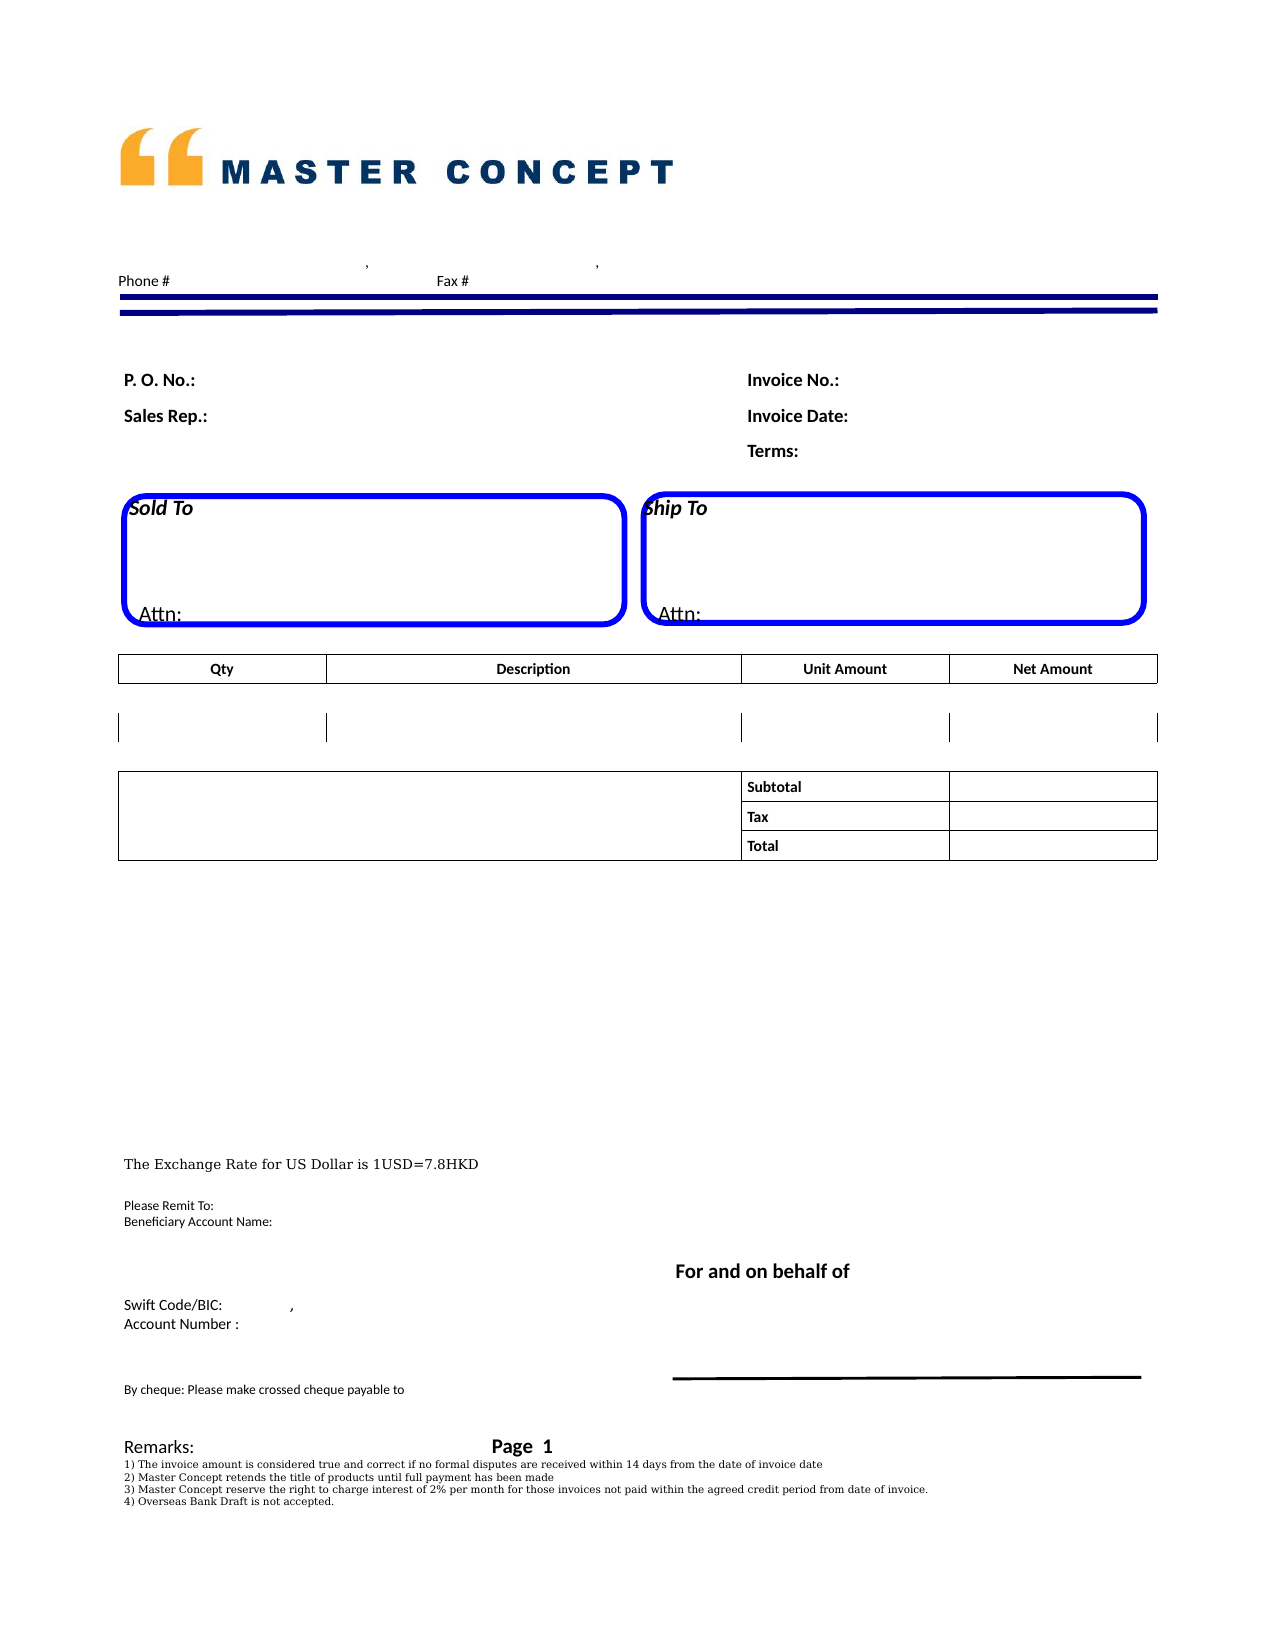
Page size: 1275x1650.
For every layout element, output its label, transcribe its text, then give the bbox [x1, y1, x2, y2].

table_cell Invoice Date: [741, 398, 949, 433]
table_cell <o.user_id.name or ''> [326, 398, 533, 433]
table_cell <line[2]> [742, 713, 949, 742]
text <for each="o in objects"> [118, 341, 1157, 363]
table_header <o.number or ''> [949, 363, 1157, 398]
table_cell <o.payment_term.name or ''> [949, 434, 1157, 469]
table_header <invoice_title> [534, 363, 741, 469]
table_cell Sold To <o.partner_id.name or ''> <(o.address_invoice_id.city or '')><(o.address_invoice_id.street or '')> Attn:<o.address_invoice_id.name or ''> Tel:<o.address_invoice_id.phone or ''> [118, 488, 637, 630]
table_cell <o.currency_id and o.currency_id.name> <formatLang(o.amount_total)> [950, 831, 1157, 860]
table_cell <for each="line in lines(o)"> [118, 684, 1157, 712]
table_cell Terms: [741, 434, 949, 469]
table_cell [326, 434, 533, 469]
table_cell Tax [742, 802, 949, 830]
table_cell Sales Rep.: [118, 398, 326, 433]
table_cell [118, 434, 326, 469]
table_cell Net Amount [950, 655, 1157, 683]
table_cell Total [742, 831, 949, 860]
table_cell Subtotal [742, 772, 949, 801]
table_header Invoice No.: [741, 363, 949, 398]
table_cell Ship To <o.partner_id.name or ''> <o.address_contact_id.city or ''><o.address_contact_id.street or ''> Attn:<o.address_contact_id.name or ''> Tel:<o.address_contact_id.phone or ''> [637, 488, 1157, 630]
table_cell <line[0]> [119, 713, 326, 742]
table_header P. O. No.: [118, 363, 326, 398]
table_cell <o.currency_id and o.currency_id.name> <formatLang(o.amount_untaxed)> [950, 772, 1157, 801]
table_cell Unit Amount [742, 655, 949, 683]
table_cell <line[1]> [327, 713, 741, 742]
table_cell [118, 469, 1157, 488]
text </for> [118, 861, 1157, 881]
table_cell <o.date_invoice or ''> [949, 398, 1157, 433]
picture [120, 126, 677, 188]
table_cell Qty [119, 655, 326, 683]
table_cell Description [327, 655, 741, 683]
table_header <o.name or ''> [326, 363, 533, 398]
table_cell <o.currency_id and o.currency_id.name> <formatLang(o.amount_tax)> [950, 802, 1157, 830]
table_cell <line[3]> [950, 713, 1157, 742]
table_cell [119, 772, 741, 860]
table_cell </for> [118, 742, 1157, 771]
table_cell [118, 630, 1157, 653]
